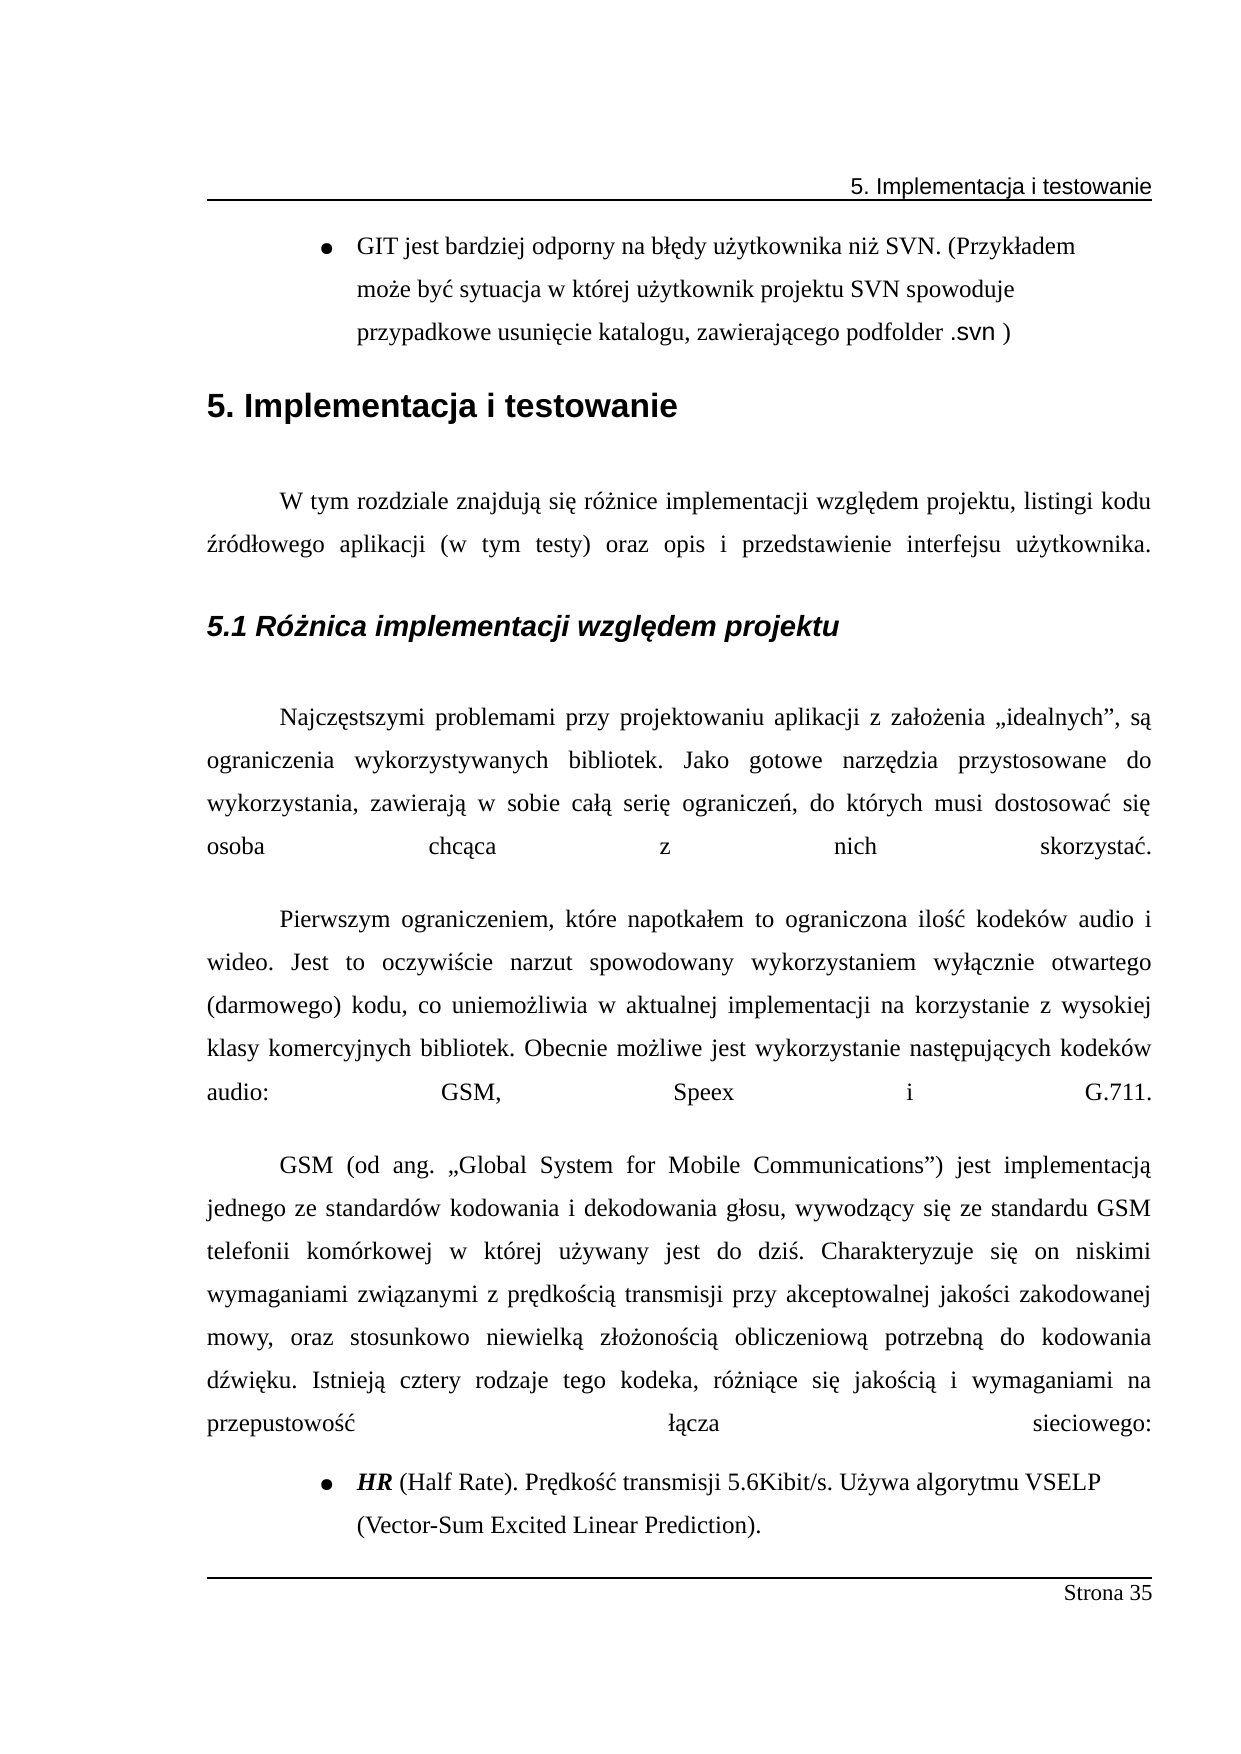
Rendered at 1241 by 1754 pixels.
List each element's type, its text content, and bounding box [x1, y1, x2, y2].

list GIT jest bardziej odporny na błędy użytkownika niż SVN. (Przykładem może być sytuacja w której użytkownik projektu SVN spowoduje przypadkowe usunięcie katalogu, zawierającego podfolder .svn ) [319, 231, 1122, 346]
subtitle 5. Implementacja i testowanie [207, 386, 1152, 424]
text Pierwszym ograniczeniem, które napotkałem to ograniczona ilość kodeków audio i wideo. Jest to oczywiście narzut spowodowany wykorzystaniem wyłącznie otwartego (darmowego) kodu, co uniemożliwia w aktualnej implementacji na korzystanie z wysokiej klasy komercyjnych bibliotek. Obecnie możliwe jest wykorzystanie następujących kodeków audio: GSM, Speex i G.711. [207, 904, 1152, 1105]
text GSM (od ang. „Global System for Mobile Communications”) jest implementacją jednego ze standardów kodowania i dekodowania głosu, wywodzący się ze standardu GSM telefonii komórkowej w której używany jest do dziś. Charakteryzuje się on niskimi wymaganiami związanymi z prędkością transmisji przy akceptowalnej jakości zakodowanej mowy, oraz stosunkowo niewielką złożonością obliczeniową potrzebną do kodowania dźwięku. Istnieją cztery rodzaje tego kodeka, różniące się jakością i wymaganiami na przepustowość łącza sieciowego: [207, 1150, 1152, 1437]
text Najczęstszymi problemami przy projektowaniu aplikacji z założenia „idealnych”, są ograniczenia wykorzystywanych bibliotek. Jako gotowe narzędzia przystosowane do wykorzystania, zawierają w sobie całą serię ograniczeń, do których musi dostosować się osoba chcąca z nich skorzystać. [207, 702, 1152, 860]
subtitle 5.1 Różnica implementacji względem projektu [207, 609, 1152, 642]
text W tym rozdziale znajdują się różnice implementacji względem projektu, listingi kodu źródłowego aplikacji (w tym testy) oraz opis i przedstawienie interfejsu użytkownika. [207, 486, 1152, 558]
list HR (Half Rate). Prędkość transmisji 5.6Kibit/s. Używa algorytmu VSELP (Vector-Sum Excited Linear Prediction). [319, 1467, 1122, 1538]
